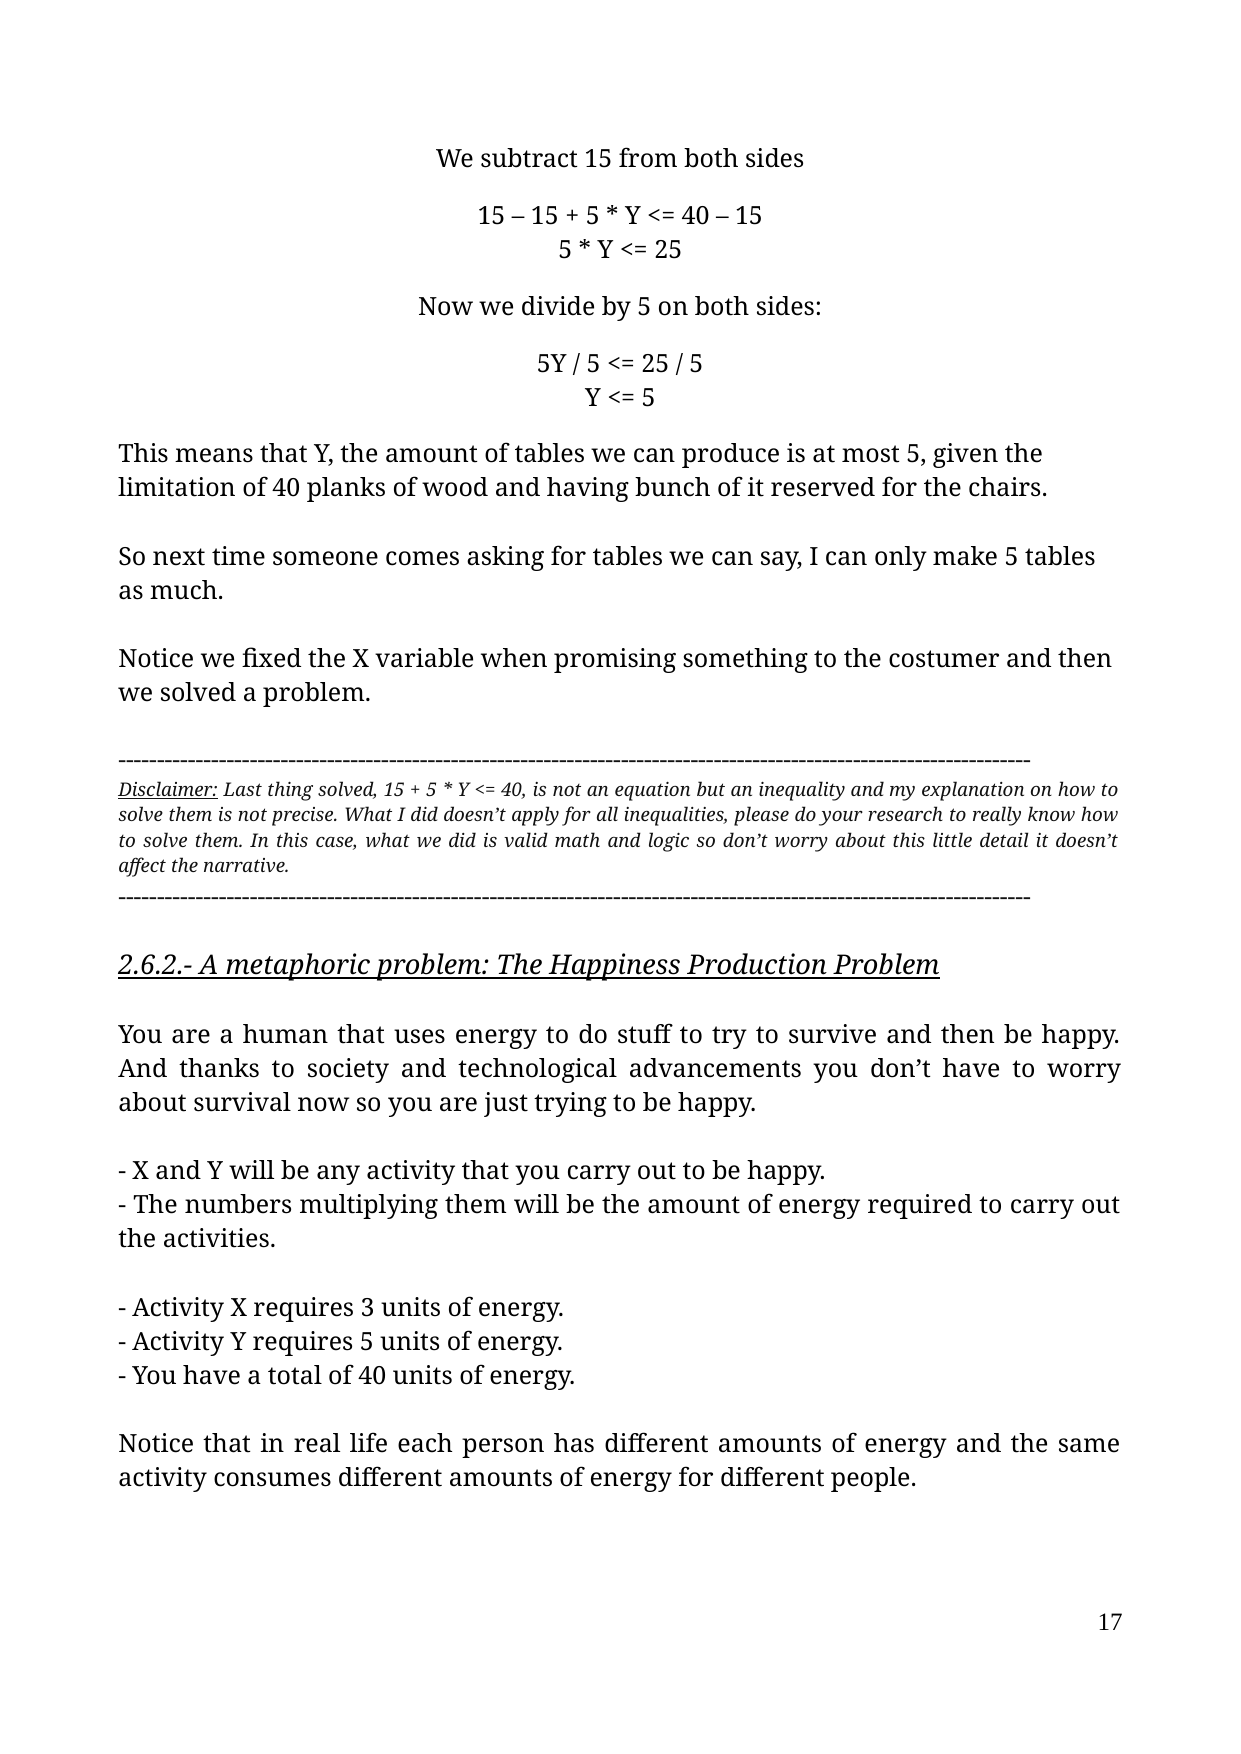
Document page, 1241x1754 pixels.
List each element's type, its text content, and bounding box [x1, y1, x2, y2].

text ---------------------------------------------------------------------------------------------------------------------- [118, 742, 1122, 776]
text ---------------------------------------------------------------------------------------------------------------------- [118, 878, 1122, 912]
text - You have a total of 40 units of energy. [118, 1357, 1122, 1391]
text - Activity X requires 3 units of energy. [118, 1289, 1122, 1323]
text You are a human that uses energy to do stuff to try to survive and then be happy. And thanks to society and technological advancements you don’t have to worry about survival now so you are just trying to be happy. [118, 1017, 1122, 1119]
text - The numbers multiplying them will be the amount of energy required to carry out the activities. [118, 1187, 1122, 1255]
text Notice that in real life each person has different amounts of energy and the same activity consumes different amounts of energy for different people. [118, 1426, 1122, 1494]
text 5 * Y <= 25 [118, 232, 1122, 266]
text Notice we fixed the X variable when promising something to the costumer and then we solved a problem. [118, 640, 1122, 708]
text Y <= 5 [118, 379, 1122, 413]
text We subtract 15 from both sides [118, 141, 1122, 175]
text So next time someone comes asking for tables we can say, I can only make 5 tables as much. [118, 538, 1122, 606]
text This means that Y, the amount of tables we can produce is at most 5, given the limitation of 40 planks of wood and having bunch of it reserved for the chairs. [118, 436, 1122, 504]
text 5Y / 5 <= 25 / 5 [118, 345, 1122, 379]
text 15 – 15 + 5 * Y <= 40 – 15 [118, 198, 1122, 232]
text Disclaimer: Last thing solved, 15 + 5 * Y <= 40, is not an equation but an inequality and my explanation on how to solve them is not precise. What I did doesn’t apply for all inequalities, please do your research to really know how to solve them. In this case, what we did is valid math and logic so don’t worry about this little detail it doesn’t affect the narrative. [118, 776, 1122, 878]
text - Activity Y requires 5 units of energy. [118, 1323, 1122, 1357]
text 2.6.2.- A metaphoric problem: The Happiness Production Problem [118, 946, 1122, 983]
text Now we divide by 5 on both sides: [118, 288, 1122, 322]
text - X and Y will be any activity that you carry out to be happy. [118, 1153, 1122, 1187]
